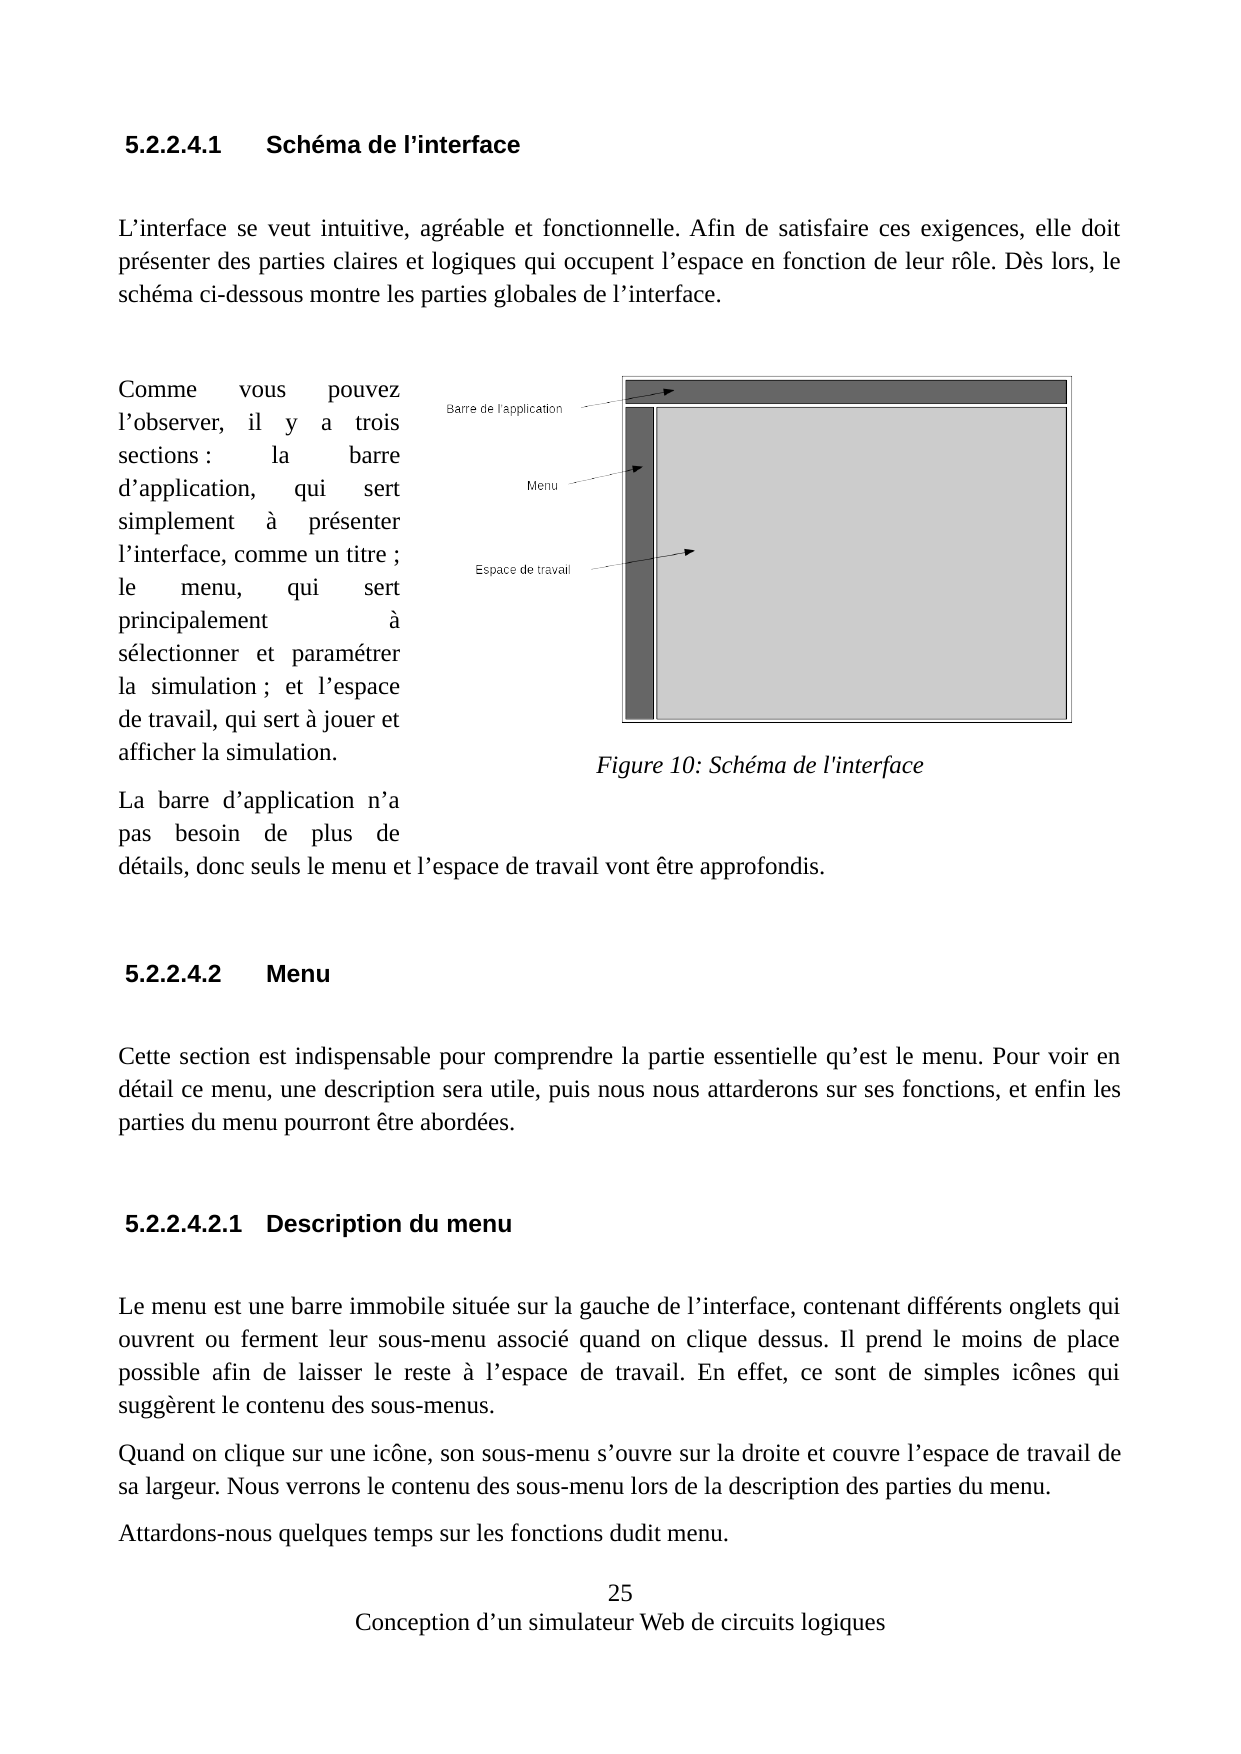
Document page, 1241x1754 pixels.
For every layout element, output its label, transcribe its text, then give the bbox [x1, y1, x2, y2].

text Le menu est une barre immobile située sur la gauche de l’interface, contenant différents onglets qui ouvrent ou ferment leur sous-menu associé quand on clique dessus. Il prend le moins de place possible afin de laisser le reste à l’espace de travail. En effet, ce sont de simples icônes qui suggèrent le contenu des sous-menus. [118, 1291, 1122, 1419]
text [1084, 374, 1122, 766]
picture [438, 358, 1085, 745]
text Figure 10: Schéma de l'interface [438, 745, 1084, 778]
text Quand on clique sur une icône, son sous-menu s’ouvre sur la droite et couvre l’espace de travail de sa largeur. Nous verrons le contenu des sous-menu lors de la description des parties du menu. [118, 1438, 1122, 1499]
text Attardons-nous quelques temps sur les fonctions dudit menu. [118, 1518, 1122, 1547]
subtitle Description du menu [118, 1209, 1122, 1237]
text Comme vous pouvez l’observer, il y a trois sections : la barre d’application, qui sert simplement à présenter l’interface, comme un titre ; le menu, qui sert principalement à sélectionner et paramétrer la simulation ; et l’espace de travail, qui sert à jouer et afficher la simulation. [118, 374, 438, 766]
subtitle Menu [118, 959, 1122, 987]
text L’interface se veut intuitive, agréable et fonctionnelle. Afin de satisfaire ces exigences, elle doit présenter des parties claires et logiques qui occupent l’espace en fonction de leur rôle. Dès lors, le schéma ci-dessous montre les parties globales de l’interface. [118, 213, 1122, 308]
text Cette section est indispensable pour comprendre la partie essentielle qu’est le menu. Pour voir en détail ce menu, une description sera utile, puis nous nous attarderons sur ses fonctions, et enfin les parties du menu pourront être abordées. [118, 1041, 1122, 1136]
subtitle Schéma de l’interface [118, 131, 1122, 159]
text La barre d’application n’a pas besoin de plus de détails, donc seuls le menu et l’espace de travail vont être approfondis. [118, 785, 1122, 880]
